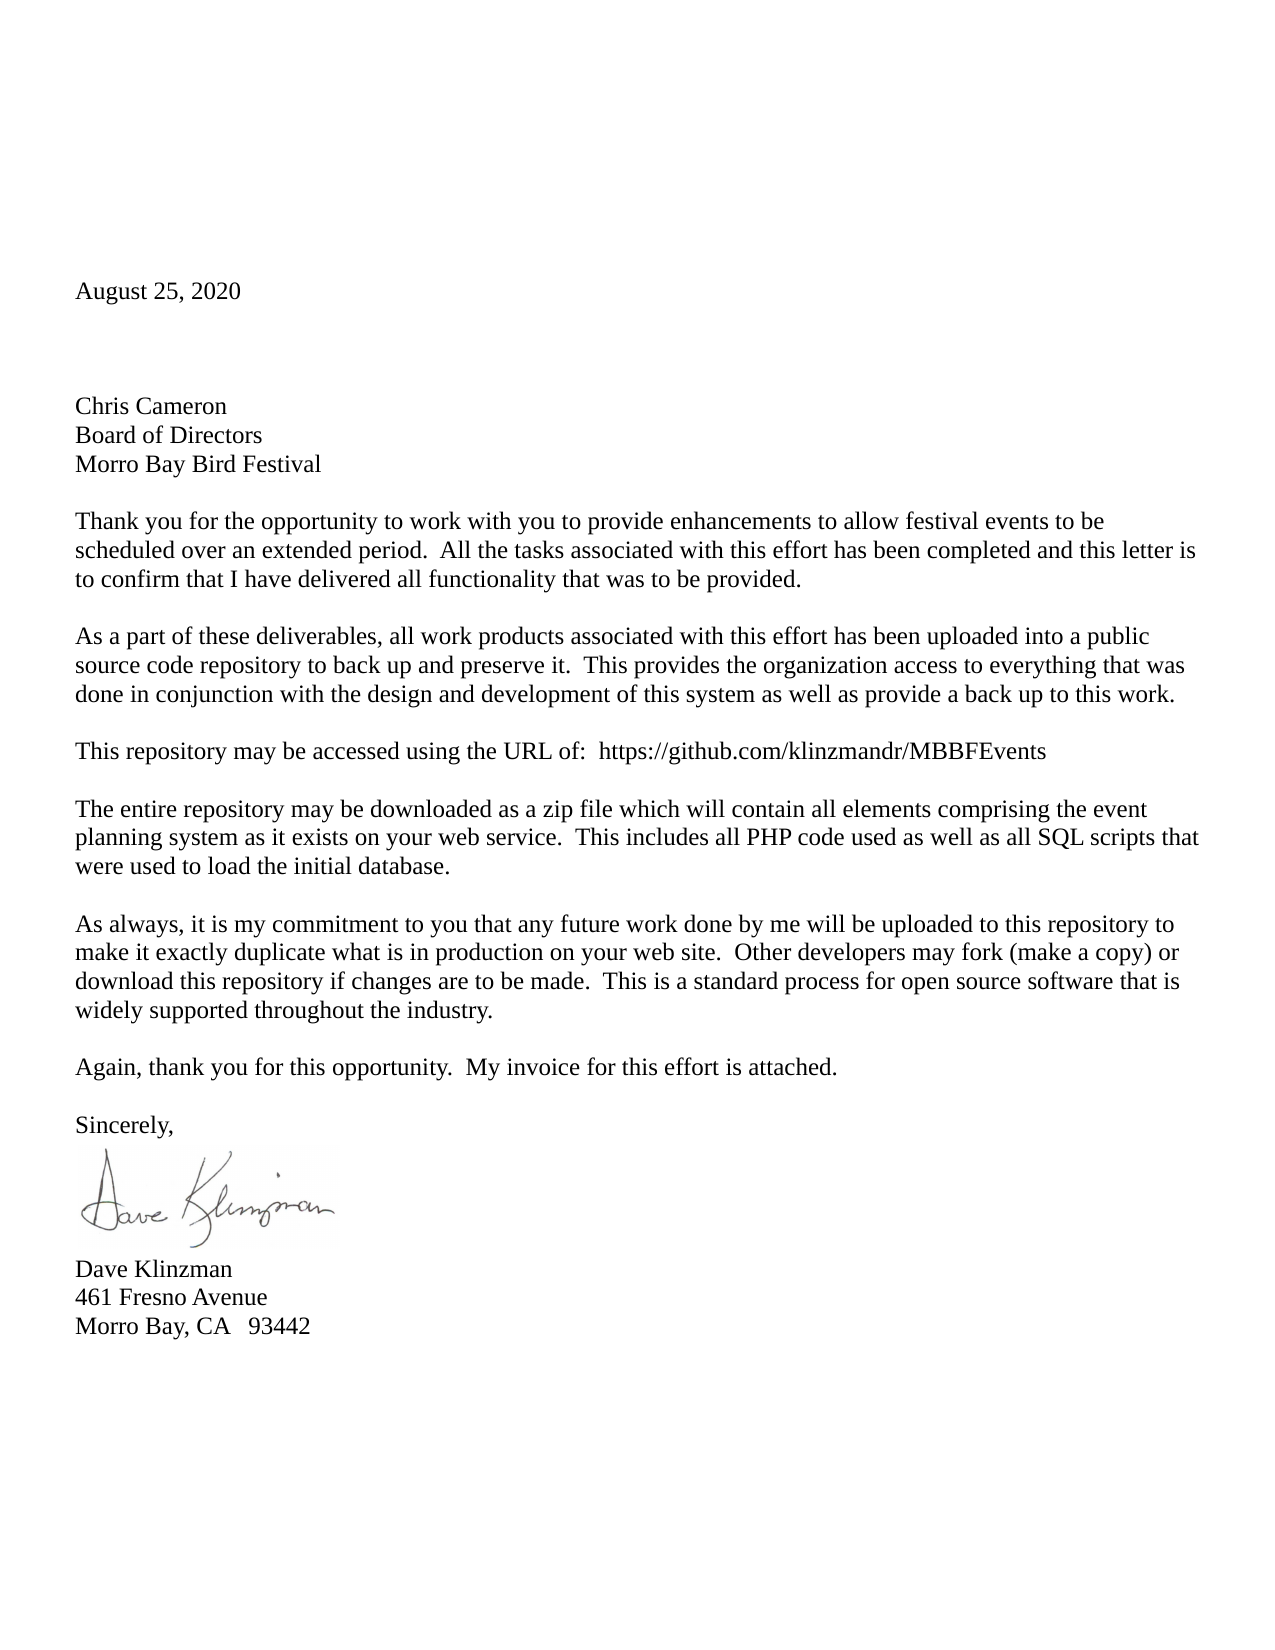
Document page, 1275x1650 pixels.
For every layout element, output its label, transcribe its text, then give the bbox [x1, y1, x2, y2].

text Thank you for the opportunity to work with you to provide enhancements to allow festival events to be scheduled over an extended period. All the tasks associated with this effort has been completed and this letter is to confirm that I have delivered all functionality that was to be provided. [75, 506, 1200, 592]
text The entire repository may be downloaded as a zip file which will contain all elements comprising the event planning system as it exists on your web service. This includes all PHP code used as well as all SQL scripts that were used to load the initial database. [75, 794, 1200, 880]
text Sincerely, [75, 1110, 1200, 1139]
text Morro Bay, CA 93442 [75, 1311, 1200, 1340]
text Board of Directors [75, 420, 1200, 449]
text Chris Cameron [75, 391, 1200, 420]
text Dave Klinzman [75, 1254, 1200, 1282]
text Again, thank you for this opportunity. My invoice for this effort is attached. [75, 1052, 1200, 1081]
text 461 Fresno Avenue [75, 1282, 1200, 1311]
text Morro Bay Bird Festival [75, 449, 1200, 477]
text As always, it is my commitment to you that any future work done by me will be uploaded to this repository to make it exactly duplicate what is in production on your web site. Other developers may fork (make a copy) or download this repository if changes are to be made. This is a standard process for open source software that is widely supported throughout the industry. [75, 909, 1200, 1024]
text August 25, 2020 [75, 276, 1200, 305]
text As a part of these deliverables, all work products associated with this effort has been uploaded into a public source code repository to back up and preserve it. This provides the organization access to everything that was done in conjunction with the design and development of this system as well as provide a back up to this work. [75, 621, 1200, 707]
picture [78, 1145, 340, 1249]
text This repository may be accessed using the URL of: https://github.com/klinzmandr/MBBFEvents [75, 736, 1200, 765]
